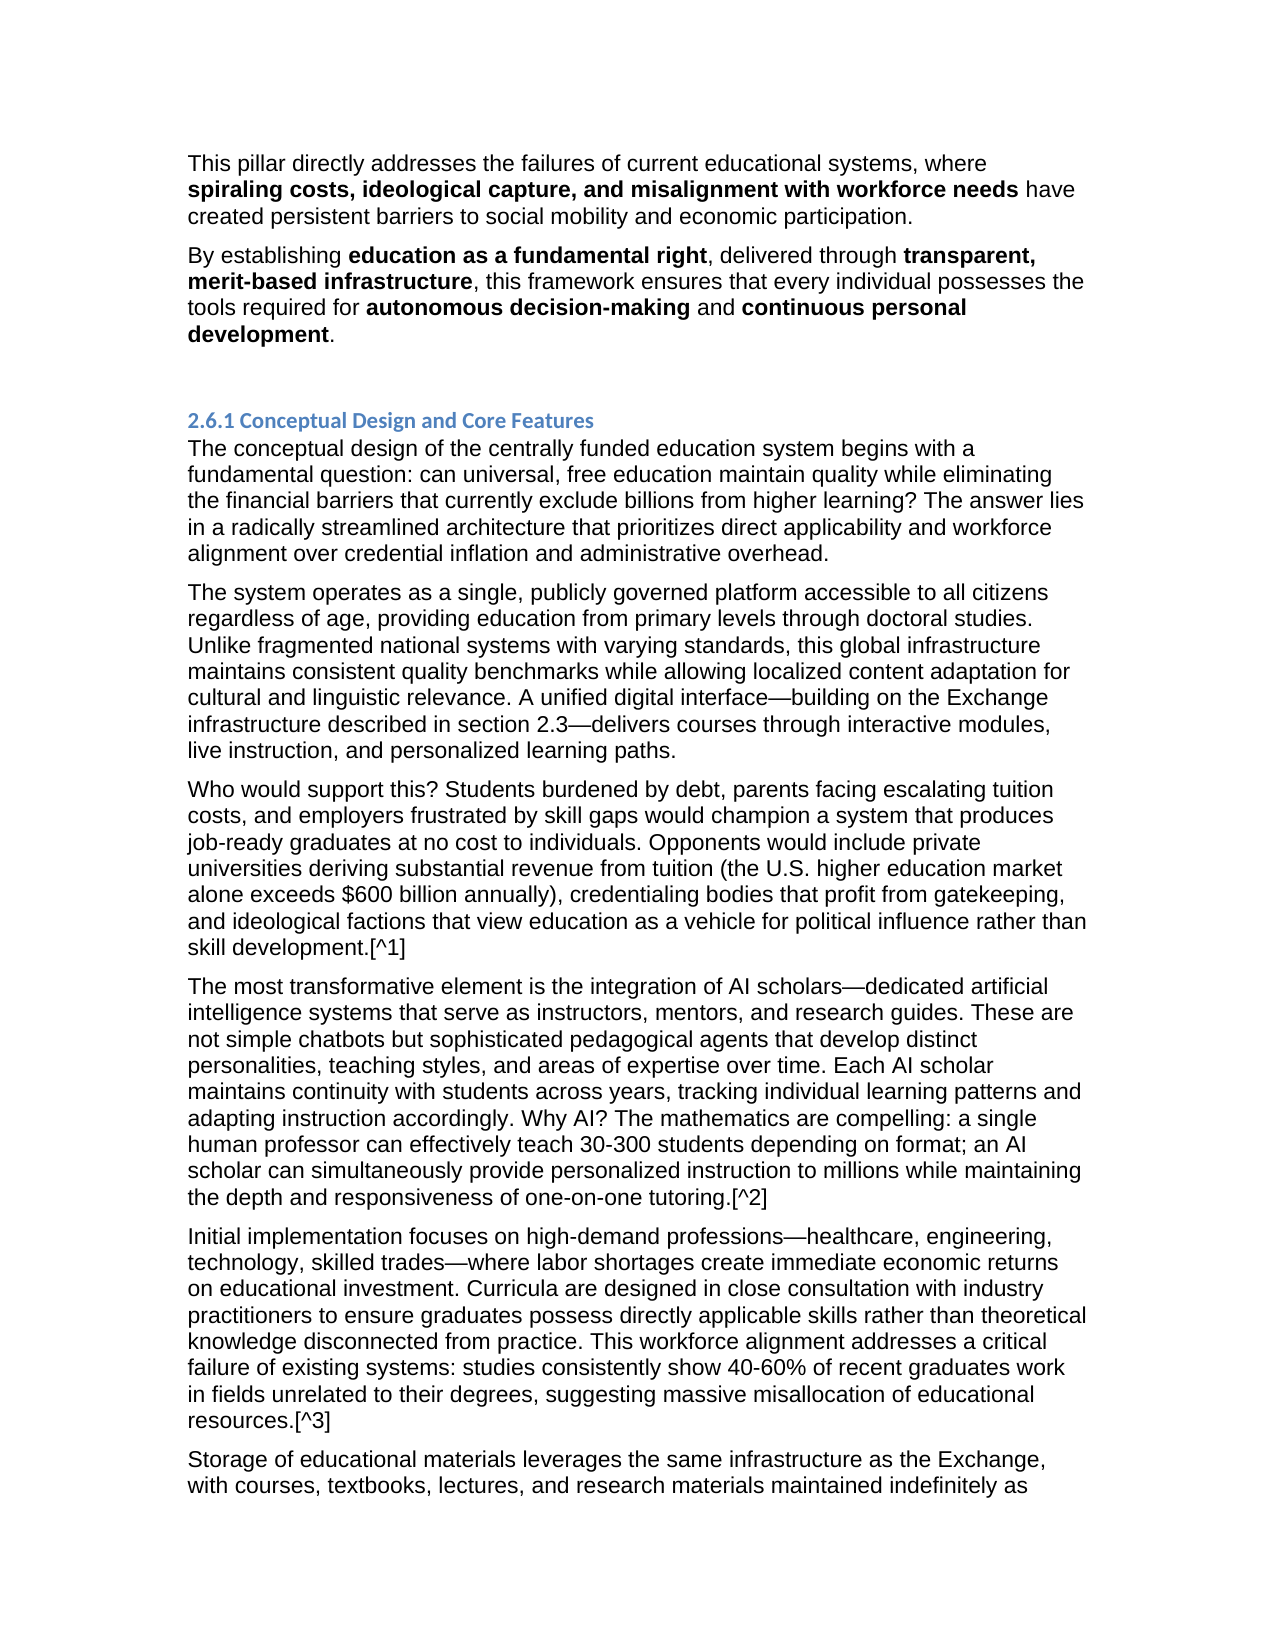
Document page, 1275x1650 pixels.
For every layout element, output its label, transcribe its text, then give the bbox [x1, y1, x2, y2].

text Storage of educational materials leverages the same infrastructure as the Exchange, with courses, textbooks, lectures, and research materials maintained indefinitely as [187, 1446, 1087, 1499]
text By establishing education as a fundamental right, delivered through transparent, merit-based infrastructure, this framework ensures that every individual possesses the tools required for autonomous decision-making and continuous personal development. [187, 242, 1087, 347]
text The conceptual design of the centrally funded education system begins with a fundamental question: can universal, free education maintain quality while eliminating the financial barriers that currently exclude billions from higher learning? The answer lies in a radically streamlined architecture that prioritizes direct applicability and workforce alignment over credential inflation and administrative overhead. [187, 435, 1087, 566]
text The most transformative element is the integration of AI scholars—dedicated artificial intelligence systems that serve as instructors, mentors, and research guides. These are not simple chatbots but sophisticated pedagogical agents that develop distinct personalities, teaching styles, and areas of expertise over time. Each AI scholar maintains continuity with students across years, tracking individual learning patterns and adapting instruction accordingly. Why AI? The mathematics are compelling: a single human professor can effectively teach 30-300 students depending on format; an AI scholar can simultaneously provide personalized instruction to millions while maintaining the depth and responsiveness of one-on-one tutoring.[^2] [187, 973, 1087, 1210]
subtitle 2.6.1 Conceptual Design and Core Features [187, 407, 1087, 435]
text Who would support this? Students burdened by debt, parents facing escalating tuition costs, and employers frustrated by skill gaps would champion a system that produces job-ready graduates at no cost to individuals. Opponents would include private universities deriving substantial revenue from tuition (the U.S. higher education market alone exceeds $600 billion annually), credentialing bodies that profit from gatekeeping, and ideological factions that view education as a vehicle for political influence rather than skill development.[^1] [187, 776, 1087, 960]
text Initial implementation focuses on high-demand professions—healthcare, engineering, technology, skilled trades—where labor shortages create immediate economic returns on educational investment. Curricula are designed in close consultation with industry practitioners to ensure graduates possess directly applicable skills rather than theoretical knowledge disconnected from practice. This workforce alignment addresses a critical failure of existing systems: studies consistently show 40-60% of recent graduates work in fields unrelated to their degrees, suggesting massive misallocation of educational resources.[^3] [187, 1223, 1087, 1433]
text This pillar directly addresses the failures of current educational systems, where spiraling costs, ideological capture, and misalignment with workforce needs have created persistent barriers to social mobility and economic participation. [187, 150, 1087, 229]
text The system operates as a single, publicly governed platform accessible to all citizens regardless of age, providing education from primary levels through doctoral studies. Unlike fragmented national systems with varying standards, this global infrastructure maintains consistent quality benchmarks while allowing localized content adaptation for cultural and linguistic relevance. A unified digital interface—building on the Exchange infrastructure described in section 2.3—delivers courses through interactive modules, live instruction, and personalized learning paths. [187, 579, 1087, 763]
